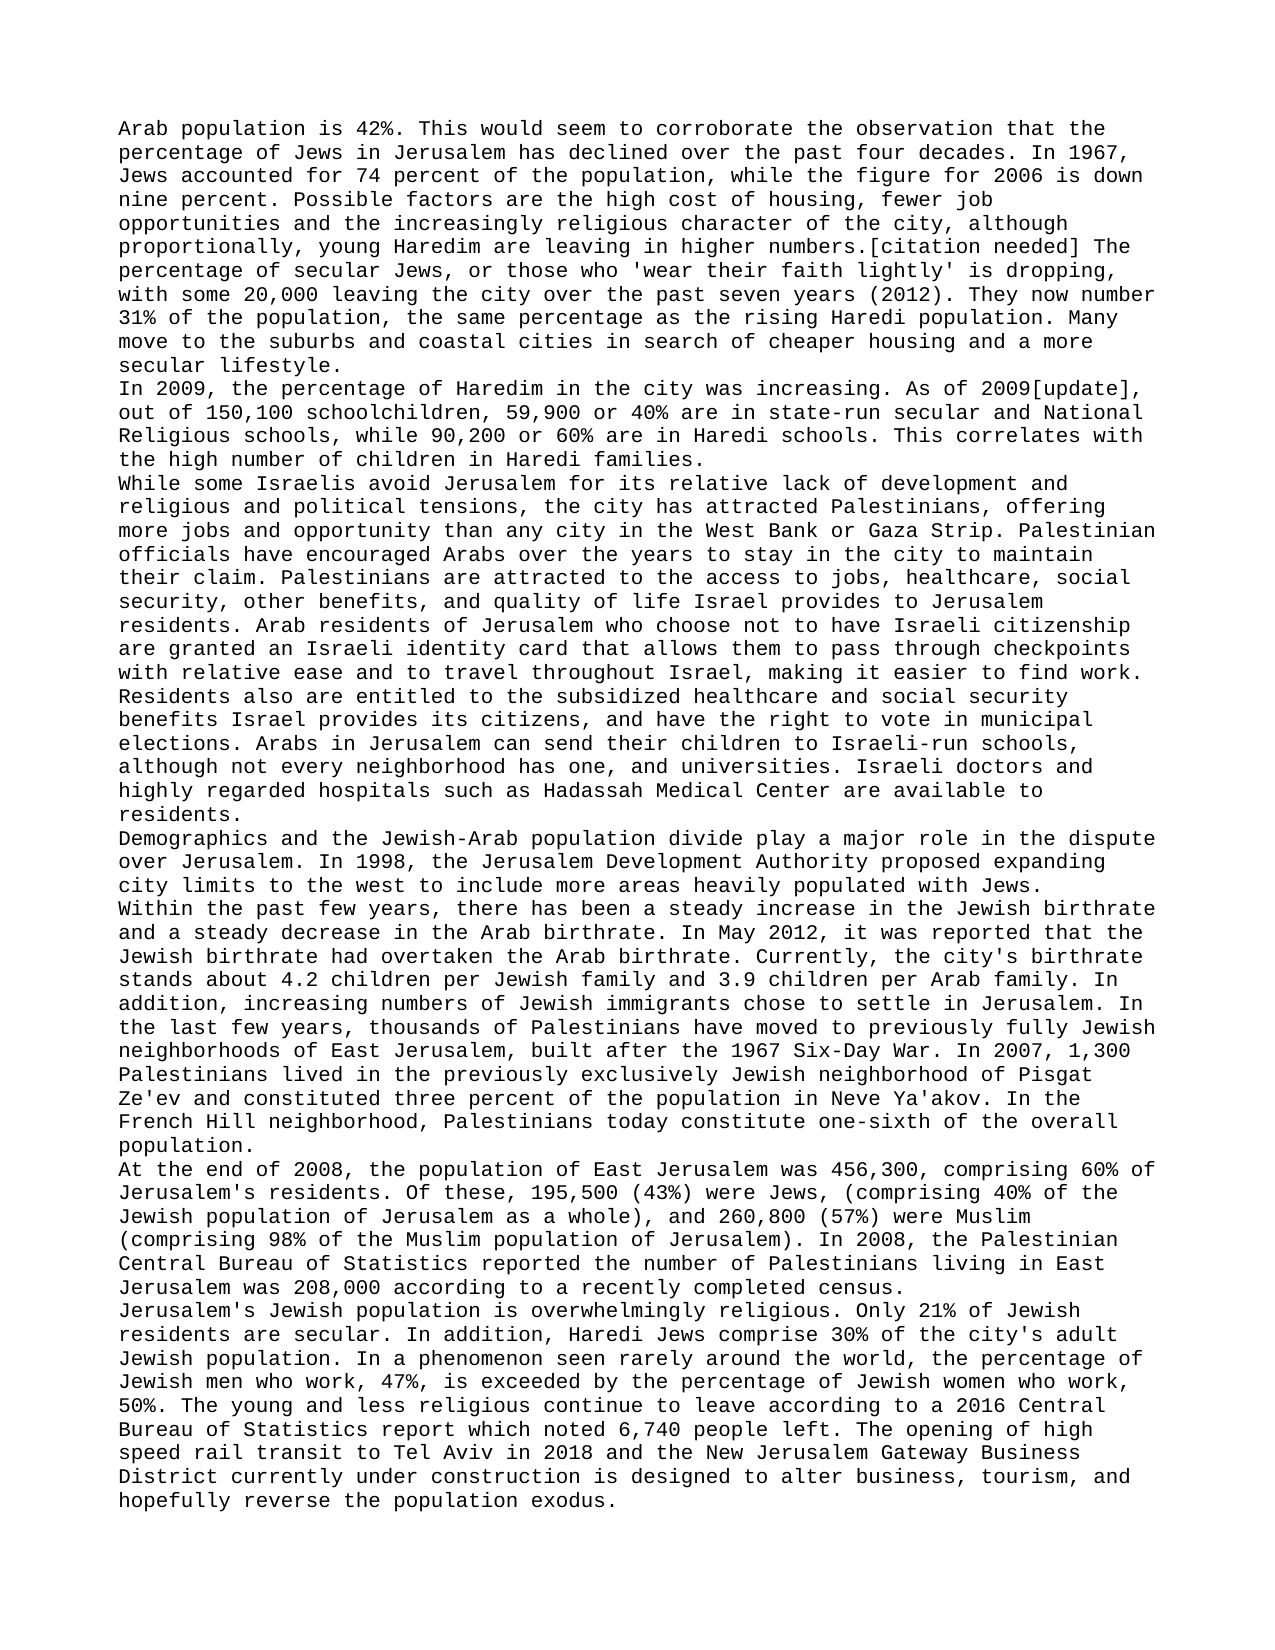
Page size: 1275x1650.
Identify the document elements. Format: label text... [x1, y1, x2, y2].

text Within the past few years, there has been a steady increase in the Jewish birthrate and a steady decrease in the Arab birthrate. In May 2012, it was reported that the Jewish birthrate had overtaken the Arab birthrate. Currently, the city's birthrate stands about 4.2 children per Jewish family and 3.9 children per Arab family. In addition, increasing numbers of Jewish immigrants chose to settle in Jerusalem. In the last few years, thousands of Palestinians have moved to previously fully Jewish neighborhoods of East Jerusalem, built after the 1967 Six-Day War. In 2007, 1,300 Palestinians lived in the previously exclusively Jewish neighborhood of Pisgat Ze'ev and constituted three percent of the population in Neve Ya'akov. In the French Hill neighborhood, Palestinians today constitute one-sixth of the overall population. [118, 898, 1157, 1158]
text Arab population is 42%. This would seem to corroborate the observation that the percentage of Jews in Jerusalem has declined over the past four decades. In 1967, Jews accounted for 74 percent of the population, while the figure for 2006 is down nine percent. Possible factors are the high cost of housing, fewer job opportunities and the increasingly religious character of the city, although proportionally, young Haredim are leaving in higher numbers.[citation needed] The percentage of secular Jews, or those who 'wear their faith lightly' is dropping, with some 20,000 leaving the city over the past seven years (2012). They now number 31% of the population, the same percentage as the rising Haredi population. Many move to the suburbs and coastal cities in search of cheaper housing and a more secular lifestyle. [118, 118, 1157, 378]
text In 2009, the percentage of Haredim in the city was increasing. As of 2009[update], out of 150,100 schoolchildren, 59,900 or 40% are in state-run secular and National Religious schools, while 90,200 or 60% are in Haredi schools. This correlates with the high number of children in Haredi families. [118, 378, 1157, 473]
text Jerusalem's Jewish population is overwhelmingly religious. Only 21% of Jewish residents are secular. In addition, Haredi Jews comprise 30% of the city's adult Jewish population. In a phenomenon seen rarely around the world, the percentage of Jewish men who work, 47%, is exceeded by the percentage of Jewish women who work, 50%. The young and less religious continue to leave according to a 2016 Central Bureau of Statistics report which noted 6,740 people left. The opening of high speed rail transit to Tel Aviv in 2018 and the New Jerusalem Gateway Business District currently under construction is designed to alter business, tourism, and hopefully reverse the population exodus. [118, 1300, 1157, 1513]
text While some Israelis avoid Jerusalem for its relative lack of development and religious and political tensions, the city has attracted Palestinians, offering more jobs and opportunity than any city in the West Bank or Gaza Strip. Palestinian officials have encouraged Arabs over the years to stay in the city to maintain their claim. Palestinians are attracted to the access to jobs, healthcare, social security, other benefits, and quality of life Israel provides to Jerusalem residents. Arab residents of Jerusalem who choose not to have Israeli citizenship are granted an Israeli identity card that allows them to pass through checkpoints with relative ease and to travel throughout Israel, making it easier to find work. Residents also are entitled to the subsidized healthcare and social security benefits Israel provides its citizens, and have the right to vote in municipal elections. Arabs in Jerusalem can send their children to Israeli-run schools, although not every neighborhood has one, and universities. Israeli doctors and highly regarded hospitals such as Hadassah Medical Center are available to residents. [118, 473, 1157, 827]
text At the end of 2008, the population of East Jerusalem was 456,300, comprising 60% of Jerusalem's residents. Of these, 195,500 (43%) were Jews, (comprising 40% of the Jewish population of Jerusalem as a whole), and 260,800 (57%) were Muslim (comprising 98% of the Muslim population of Jerusalem). In 2008, the Palestinian Central Bureau of Statistics reported the number of Palestinians living in East Jerusalem was 208,000 according to a recently completed census. [118, 1158, 1157, 1300]
text Demographics and the Jewish-Arab population divide play a major role in the dispute over Jerusalem. In 1998, the Jerusalem Development Authority proposed expanding city limits to the west to include more areas heavily populated with Jews. [118, 827, 1157, 898]
